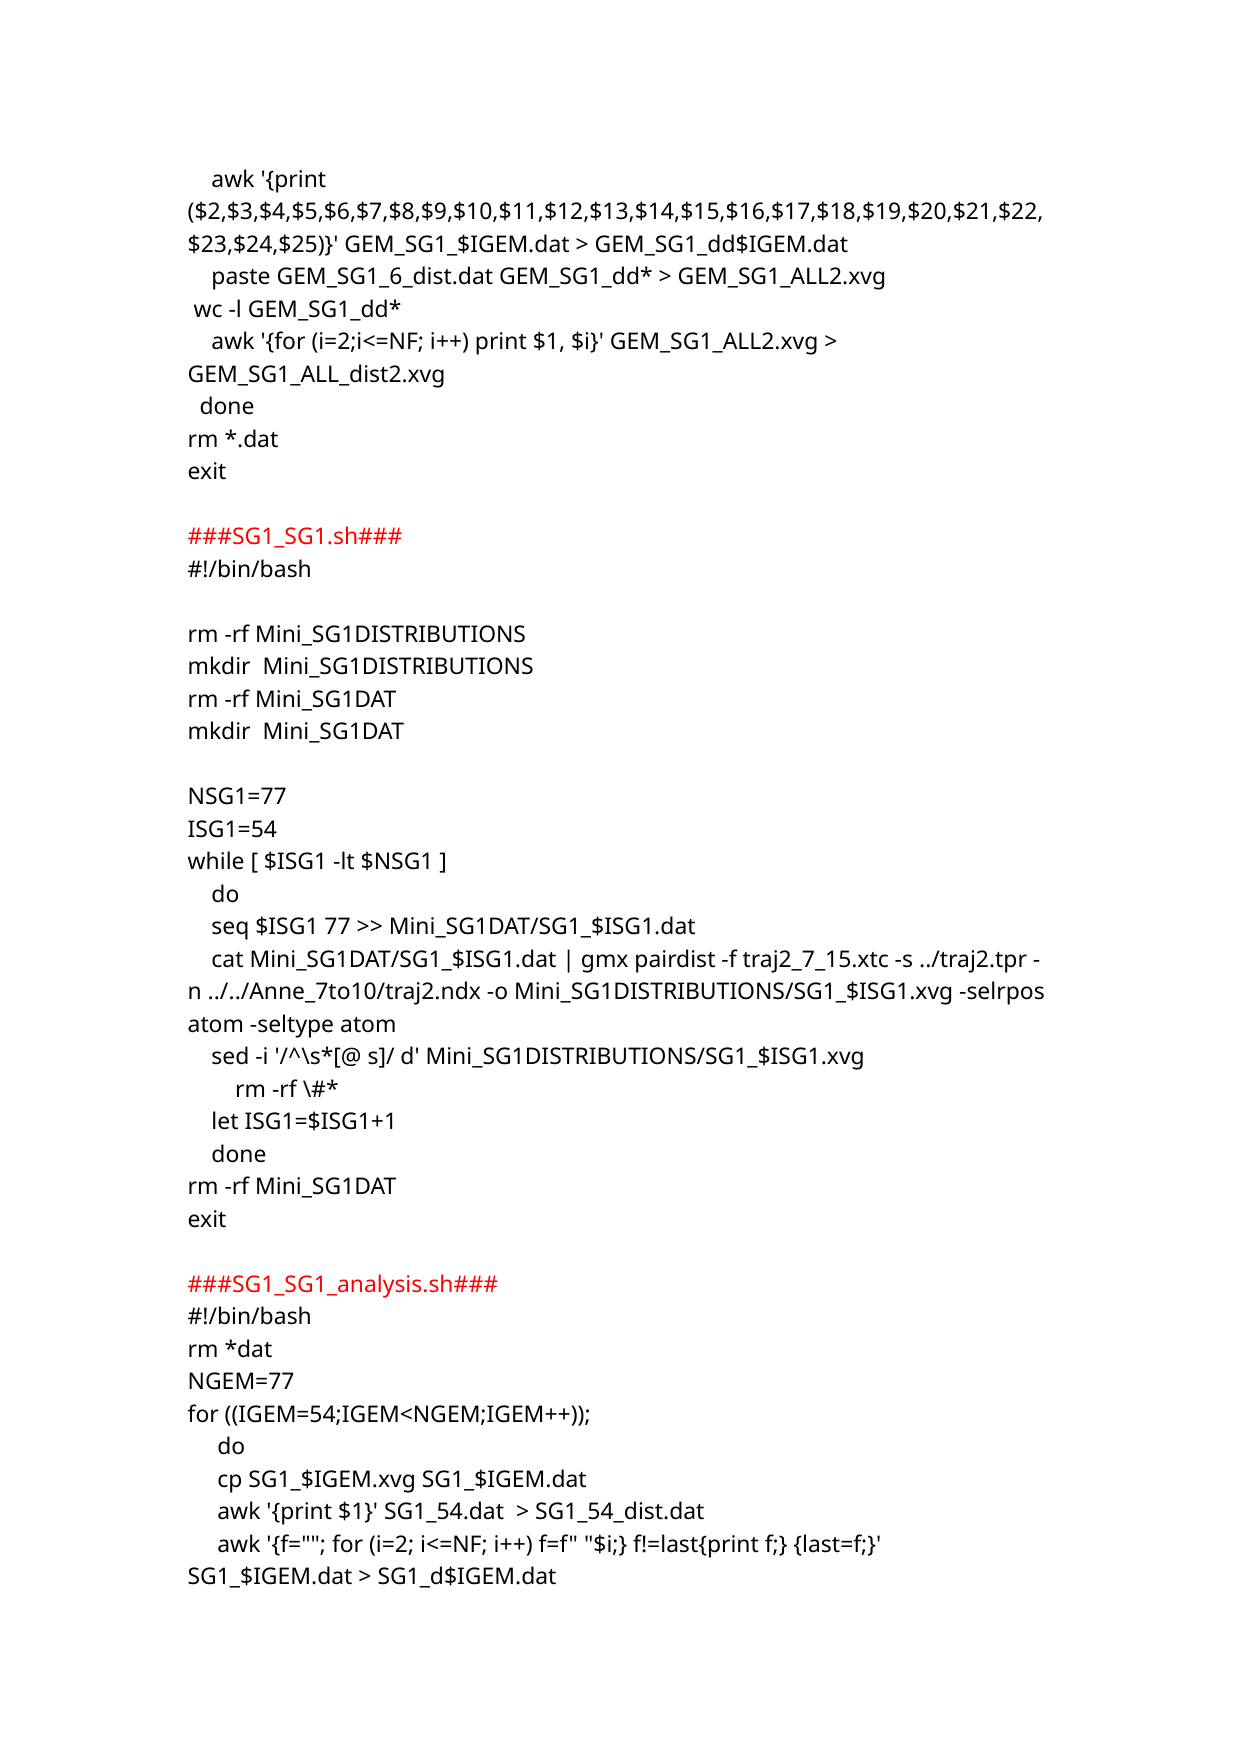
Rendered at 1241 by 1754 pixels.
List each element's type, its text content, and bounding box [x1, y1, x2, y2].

text exit [187, 1202, 1053, 1234]
text #!/bin/bash [187, 552, 1053, 584]
text for ((IGEM=54;IGEM<NGEM;IGEM++)); [187, 1397, 1053, 1429]
text paste GEM_SG1_6_dist.dat GEM_SG1_dd* > GEM_SG1_ALL2.xvg [187, 259, 1053, 292]
text rm -rf Mini_SG1DAT [187, 1169, 1053, 1202]
text NGEM=77 [187, 1364, 1053, 1397]
text rm -rf Mini_SG1DAT [187, 682, 1053, 714]
text seq $ISG1 77 >> Mini_SG1DAT/SG1_$ISG1.dat [187, 909, 1053, 942]
text do [187, 877, 1053, 909]
text sed -i '/^\s*[@ s]/ d' Mini_SG1DISTRIBUTIONS/SG1_$ISG1.xvg [187, 1039, 1053, 1072]
text rm *.dat [187, 422, 1053, 454]
text awk '{f=""; for (i=2; i<=NF; i++) f=f" "$i;} f!=last{print f;} {last=f;}' SG1_$IGEM.dat > SG1_d$IGEM.dat [187, 1527, 1053, 1592]
text rm *dat [187, 1332, 1053, 1364]
text exit [187, 454, 1053, 487]
text cat Mini_SG1DAT/SG1_$ISG1.dat | gmx pairdist -f traj2_7_15.xtc -s ../traj2.tpr -n ../../Anne_7to10/traj2.ndx -o Mini_SG1DISTRIBUTIONS/SG1_$ISG1.xvg -selrpos atom -seltype atom [187, 942, 1053, 1039]
text awk '{for (i=2;i<=NF; i++) print $1, $i}' GEM_SG1_ALL2.xvg > GEM_SG1_ALL_dist2.xvg [187, 324, 1053, 389]
text mkdir Mini_SG1DAT [187, 714, 1053, 747]
text NSG1=77 [187, 779, 1053, 812]
text ###SG1_SG1.sh### [187, 519, 1053, 552]
text awk '{print ($2,$3,$4,$5,$6,$7,$8,$9,$10,$11,$12,$13,$14,$15,$16,$17,$18,$19,$20,$21,$22,$23,$24,$25)}' GEM_SG1_$IGEM.dat > GEM_SG1_dd$IGEM.dat [187, 162, 1053, 259]
text awk '{print $1}' SG1_54.dat > SG1_54_dist.dat [187, 1494, 1053, 1527]
text ###SG1_SG1_analysis.sh### [187, 1267, 1053, 1299]
text rm -rf Mini_SG1DISTRIBUTIONS [187, 617, 1053, 649]
text rm -rf \#* [187, 1072, 1053, 1104]
text ISG1=54 [187, 812, 1053, 844]
text done [187, 389, 1053, 422]
text let ISG1=$ISG1+1 [187, 1104, 1053, 1137]
text done [187, 1137, 1053, 1169]
text #!/bin/bash [187, 1299, 1053, 1332]
text wc -l GEM_SG1_dd* [187, 292, 1053, 324]
text mkdir Mini_SG1DISTRIBUTIONS [187, 649, 1053, 682]
text do [187, 1429, 1053, 1462]
text while [ $ISG1 -lt $NSG1 ] [187, 844, 1053, 877]
text cp SG1_$IGEM.xvg SG1_$IGEM.dat [187, 1462, 1053, 1494]
